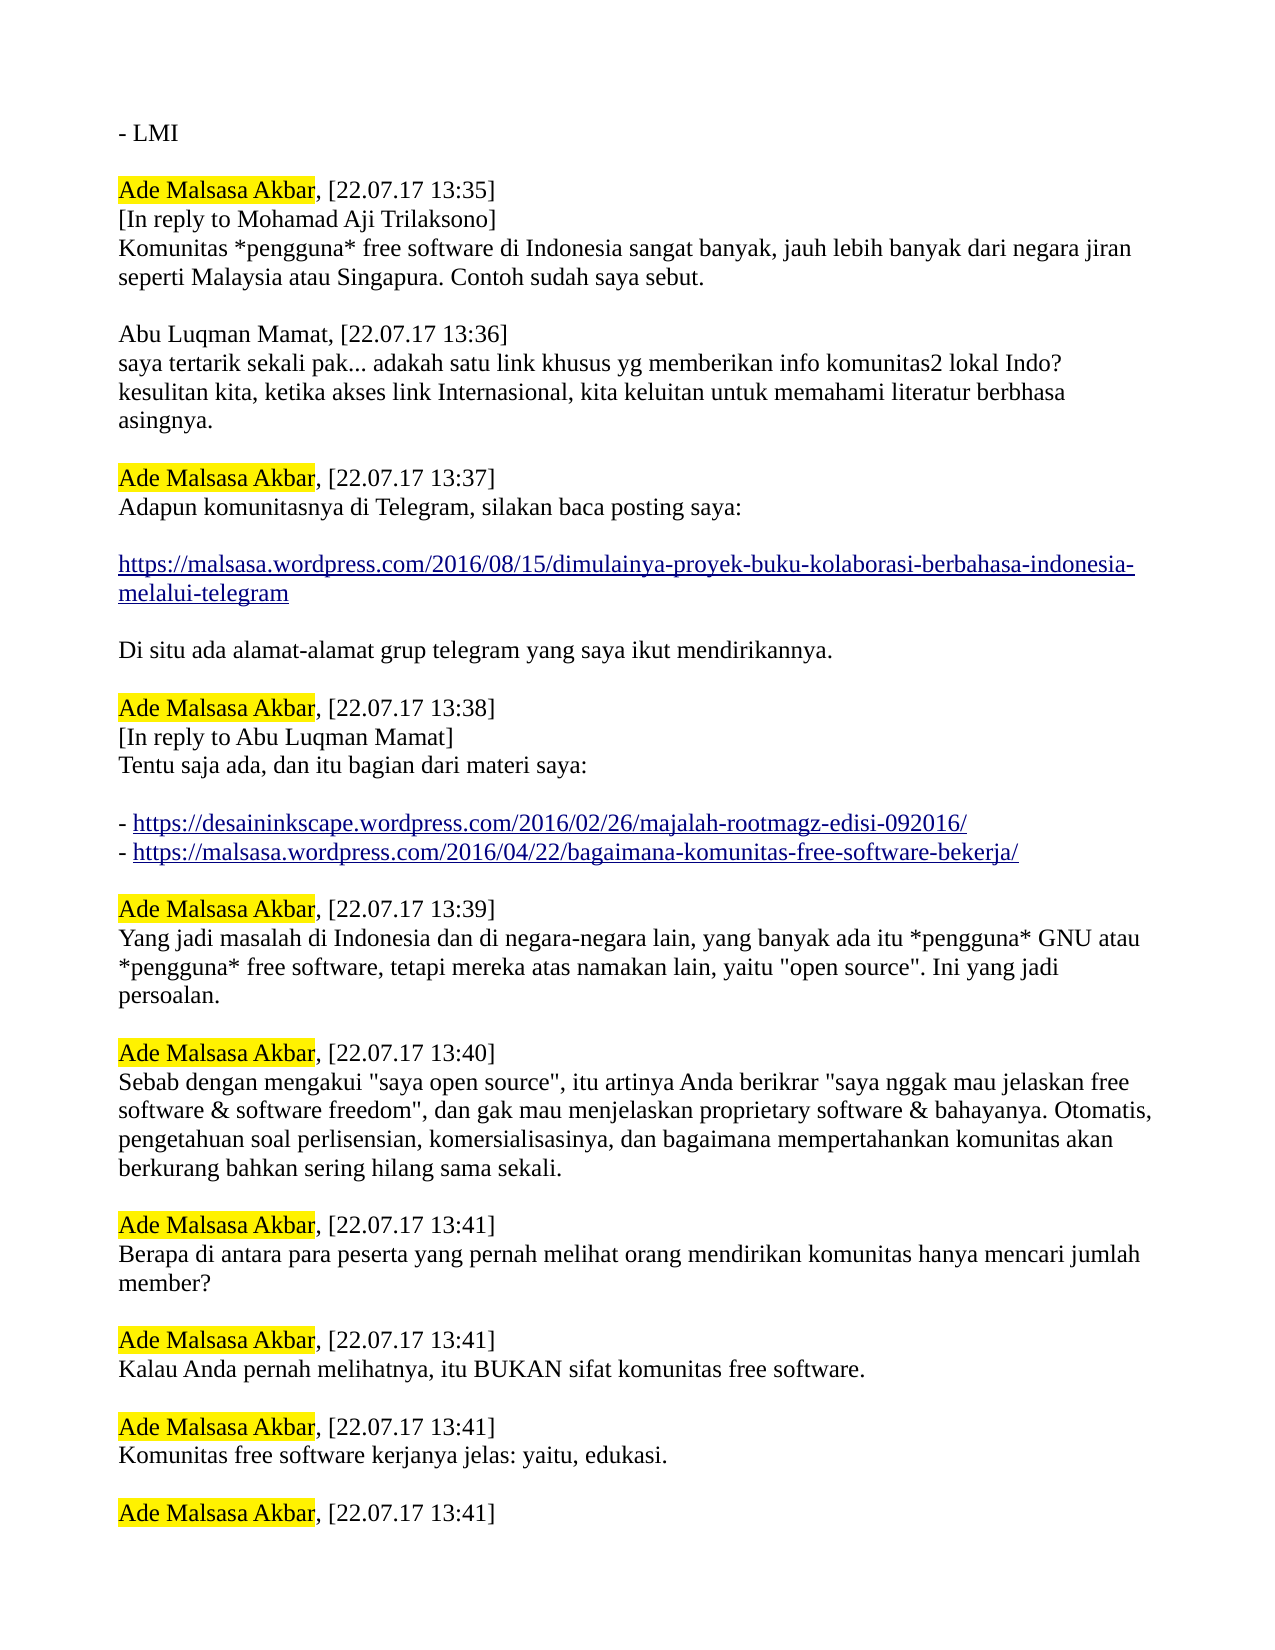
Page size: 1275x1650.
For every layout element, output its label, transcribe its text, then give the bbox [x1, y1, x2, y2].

text Kalau Anda pernah melihatnya, itu BUKAN sifat komunitas free software. [118, 1354, 1157, 1383]
text Berapa di antara para peserta yang pernah melihat orang mendirikan komunitas hanya mencari jumlah member? [118, 1239, 1157, 1297]
text Yang jadi masalah di Indonesia dan di negara-negara lain, yang banyak ada itu *pengguna* GNU atau *pengguna* free software, tetapi mereka atas namakan lain, yaitu "open source". Ini yang jadi persoalan. [118, 923, 1157, 1009]
text - https://desaininkscape.wordpress.com/2016/02/26/majalah-rootmagz-edisi-092016/ [118, 808, 1157, 837]
text Tentu saja ada, dan itu bagian dari materi saya: [118, 751, 1157, 779]
text Ade Malsasa Akbar, [22.07.17 13:38] [118, 693, 1157, 722]
text [In reply to Mohamad Aji Trilaksono] [118, 204, 1157, 233]
text Ade Malsasa Akbar, [22.07.17 13:37] [118, 463, 1157, 492]
text - https://malsasa.wordpress.com/2016/04/22/bagaimana-komunitas-free-software-bekerja/ [118, 837, 1157, 866]
text Sebab dengan mengakui "saya open source", itu artinya Anda berikrar "saya nggak mau jelaskan free software & software freedom", dan gak mau menjelaskan proprietary software & bahayanya. Otomatis, pengetahuan soal perlisensian, komersialisasinya, dan bagaimana mempertahankan komunitas akan berkurang bahkan sering hilang sama sekali. [118, 1067, 1157, 1182]
text [In reply to Abu Luqman Mamat] [118, 722, 1157, 751]
text - LMI [118, 118, 1157, 147]
text Ade Malsasa Akbar, [22.07.17 13:39] [118, 894, 1157, 923]
text https://malsasa.wordpress.com/2016/08/15/dimulainya-proyek-buku-kolaborasi-berbahasa-indonesia-melalui-telegram [118, 549, 1157, 607]
text Ade Malsasa Akbar, [22.07.17 13:41] [118, 1498, 1157, 1527]
text Ade Malsasa Akbar, [22.07.17 13:41] [118, 1412, 1157, 1441]
text Ade Malsasa Akbar, [22.07.17 13:35] [118, 176, 1157, 204]
text Komunitas *pengguna* free software di Indonesia sangat banyak, jauh lebih banyak dari negara jiran seperti Malaysia atau Singapura. Contoh sudah saya sebut. [118, 233, 1157, 291]
text Adapun komunitasnya di Telegram, silakan baca posting saya: [118, 492, 1157, 521]
text Komunitas free software kerjanya jelas: yaitu, edukasi. [118, 1441, 1157, 1469]
text Ade Malsasa Akbar, [22.07.17 13:40] [118, 1038, 1157, 1067]
text Di situ ada alamat-alamat grup telegram yang saya ikut mendirikannya. [118, 636, 1157, 664]
text Ade Malsasa Akbar, [22.07.17 13:41] [118, 1211, 1157, 1239]
text Ade Malsasa Akbar, [22.07.17 13:41] [118, 1326, 1157, 1354]
text Abu Luqman Mamat, [22.07.17 13:36] [118, 319, 1157, 348]
text saya tertarik sekali pak... adakah satu link khusus yg memberikan info komunitas2 lokal Indo? kesulitan kita, ketika akses link Internasional, kita keluitan untuk memahami literatur berbhasa asingnya. [118, 348, 1157, 434]
